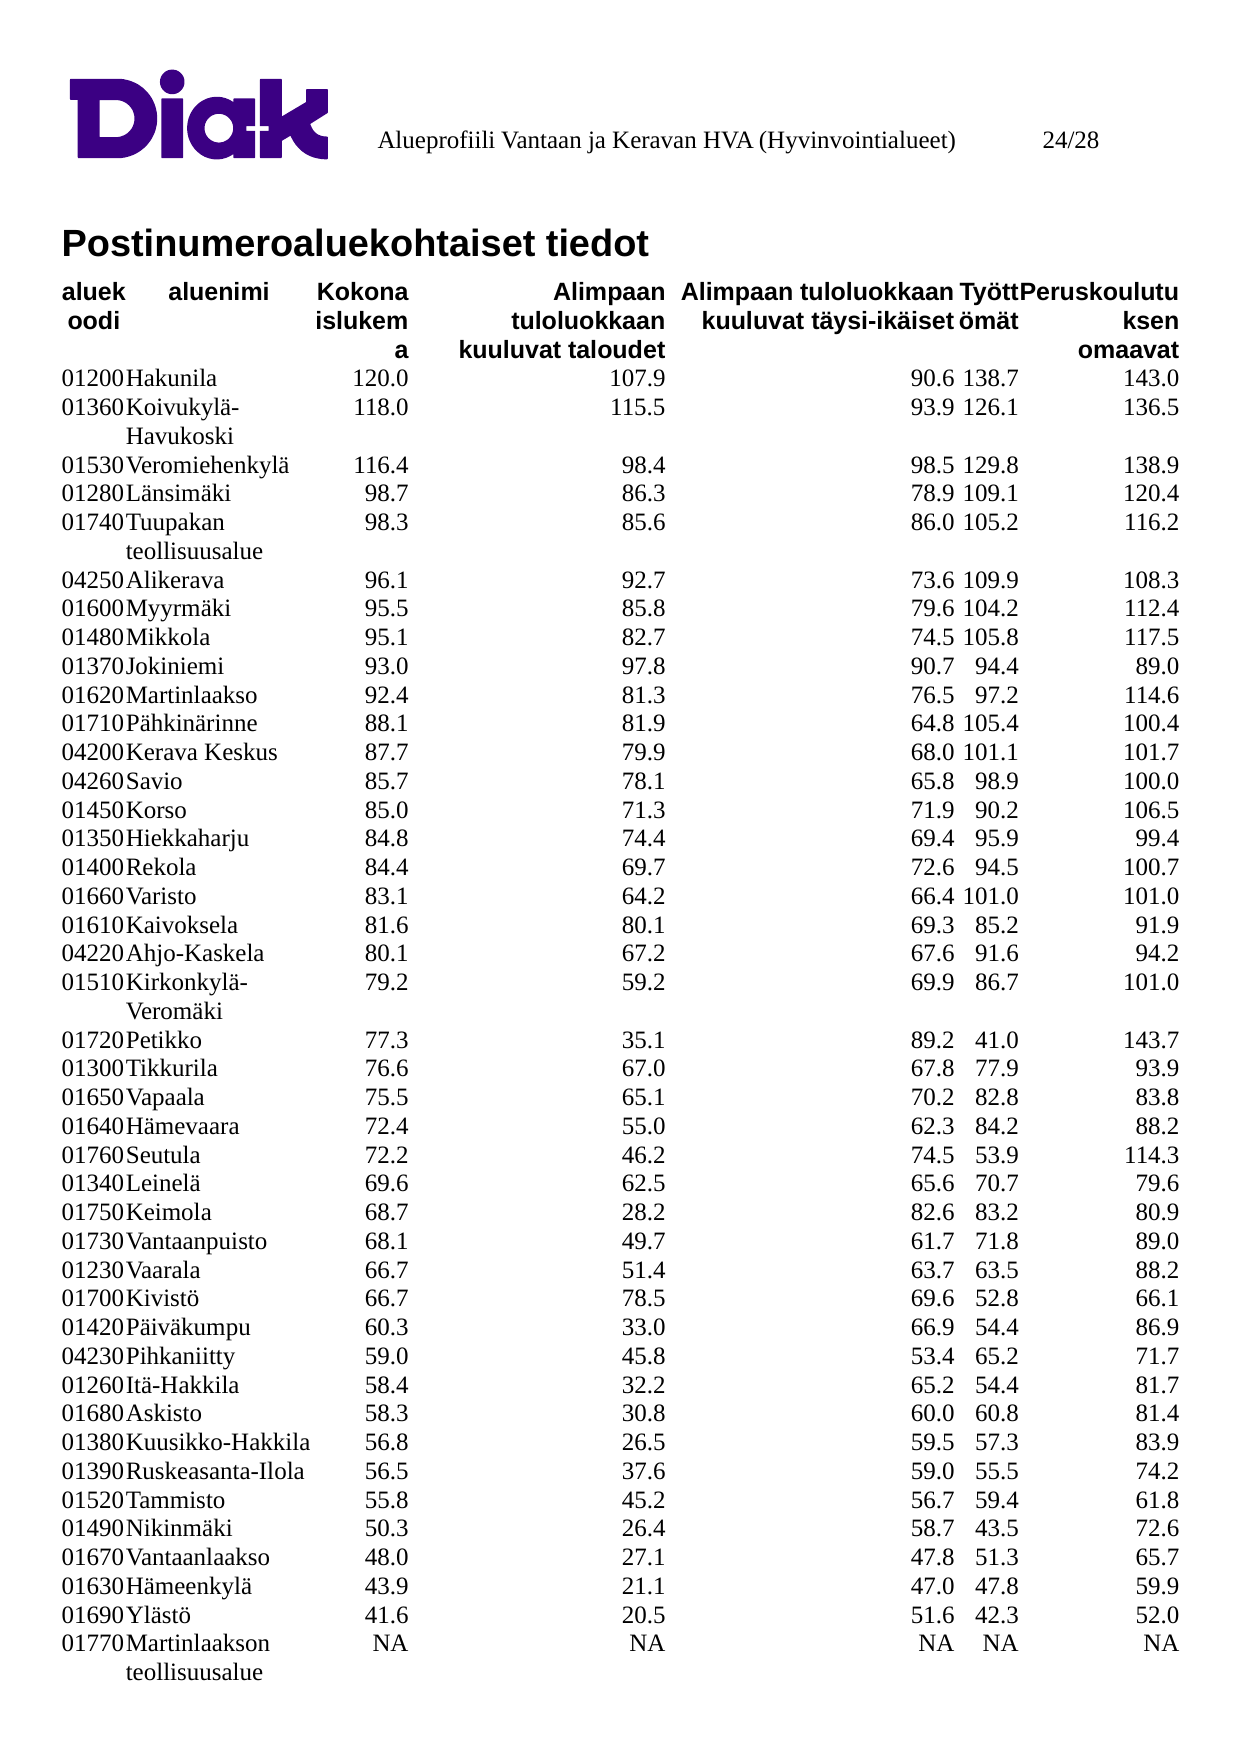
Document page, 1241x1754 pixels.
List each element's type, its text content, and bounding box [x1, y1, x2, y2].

table_cell 84.4 [312, 852, 408, 881]
table_cell Ylästö [126, 1600, 312, 1628]
table_cell 43.5 [954, 1514, 1018, 1542]
table_cell 01300 [61, 1054, 126, 1082]
table_cell 51.6 [665, 1600, 954, 1628]
table_cell 78.9 [665, 479, 954, 507]
table_cell 71.8 [954, 1226, 1018, 1255]
table_header Kokonaislukema [312, 277, 408, 363]
table_cell 65.2 [665, 1370, 954, 1398]
table_cell 97.2 [954, 680, 1018, 708]
table_cell 01420 [61, 1312, 126, 1341]
table_cell 82.7 [408, 622, 665, 651]
table_cell 01230 [61, 1255, 126, 1283]
table_cell 01520 [61, 1485, 126, 1513]
table_cell 53.9 [954, 1140, 1018, 1168]
table_cell 04200 [61, 737, 126, 766]
table_cell 93.9 [665, 392, 954, 450]
table_cell 01700 [61, 1284, 126, 1312]
table_cell 86.9 [1019, 1312, 1179, 1341]
table_cell 62.3 [665, 1111, 954, 1140]
table_cell 01660 [61, 881, 126, 910]
table_cell Alikerava [126, 565, 312, 593]
table_cell 94.2 [1019, 939, 1179, 967]
table_cell 32.2 [408, 1370, 665, 1398]
table_cell 01510 [61, 967, 126, 1025]
table_cell Kerava Keskus [126, 737, 312, 766]
table_cell Pihkaniitty [126, 1341, 312, 1370]
table_cell 80.1 [312, 939, 408, 967]
table_header Työttömät [954, 277, 1018, 363]
table_cell 64.2 [408, 881, 665, 910]
table_cell 01610 [61, 910, 126, 938]
table_cell 01630 [61, 1571, 126, 1600]
table_cell Koivukylä-Havukoski [126, 392, 312, 450]
table_cell 72.6 [665, 852, 954, 881]
table_cell 92.7 [408, 565, 665, 593]
table_cell 84.8 [312, 824, 408, 852]
table_cell 54.4 [954, 1370, 1018, 1398]
table_cell 04260 [61, 766, 126, 795]
table_cell 90.2 [954, 795, 1018, 823]
table_cell 46.2 [408, 1140, 665, 1168]
table_cell 30.8 [408, 1399, 665, 1427]
table_cell 41.0 [954, 1025, 1018, 1053]
table_cell 80.9 [1019, 1197, 1179, 1226]
table_cell Hiekkaharju [126, 824, 312, 852]
table_cell 81.3 [408, 680, 665, 708]
table_cell 100.0 [1019, 766, 1179, 795]
table_cell 129.8 [954, 450, 1018, 478]
table_cell 01620 [61, 680, 126, 708]
table_cell Askisto [126, 1399, 312, 1427]
table_cell 101.0 [1019, 967, 1179, 1025]
table_cell 81.4 [1019, 1399, 1179, 1427]
table_cell 63.7 [665, 1255, 954, 1283]
table_cell 138.9 [1019, 450, 1179, 478]
table_cell 61.7 [665, 1226, 954, 1255]
table_cell 61.8 [1019, 1485, 1179, 1513]
table_cell Veromiehenkylä [126, 450, 312, 478]
table_cell Ahjo-Kaskela [126, 939, 312, 967]
table_cell 51.3 [954, 1542, 1018, 1571]
table_cell 04230 [61, 1341, 126, 1370]
table_cell 101.0 [1019, 881, 1179, 910]
table_cell 74.5 [665, 622, 954, 651]
table_cell 126.1 [954, 392, 1018, 450]
table_cell Leinelä [126, 1169, 312, 1197]
table_cell 01750 [61, 1197, 126, 1226]
table_cell 114.3 [1019, 1140, 1179, 1168]
table_cell 01650 [61, 1082, 126, 1111]
table_cell 56.8 [312, 1427, 408, 1456]
table_cell 66.9 [665, 1312, 954, 1341]
table_cell 143.7 [1019, 1025, 1179, 1053]
table_cell 56.5 [312, 1456, 408, 1485]
table_cell 26.5 [408, 1427, 665, 1456]
table_cell 01670 [61, 1542, 126, 1571]
table_header aluenimi [126, 277, 312, 363]
table_cell 42.3 [954, 1600, 1018, 1628]
table_cell 45.8 [408, 1341, 665, 1370]
table_cell 55.0 [408, 1111, 665, 1140]
table_cell 89.0 [1019, 651, 1179, 680]
table_cell Rekola [126, 852, 312, 881]
table_cell 76.5 [665, 680, 954, 708]
table_cell 45.2 [408, 1485, 665, 1513]
table_cell 52.0 [1019, 1600, 1179, 1628]
table_cell 120.0 [312, 364, 408, 392]
table_header aluekoodi [61, 277, 126, 363]
table_cell 01690 [61, 1600, 126, 1628]
table_cell 87.7 [312, 737, 408, 766]
table_cell Savio [126, 766, 312, 795]
table_cell 66.4 [665, 881, 954, 910]
table_cell 90.7 [665, 651, 954, 680]
table_cell 69.3 [665, 910, 954, 938]
table_cell 70.7 [954, 1169, 1018, 1197]
table_cell 01770 [61, 1629, 126, 1686]
table_cell 80.1 [408, 910, 665, 938]
table_cell 01490 [61, 1514, 126, 1542]
table_cell 51.4 [408, 1255, 665, 1283]
table_cell 27.1 [408, 1542, 665, 1571]
table_cell NA [1019, 1629, 1179, 1686]
table_cell 35.1 [408, 1025, 665, 1053]
table_cell 58.7 [665, 1514, 954, 1542]
table_cell 94.4 [954, 651, 1018, 680]
table_cell 01760 [61, 1140, 126, 1168]
table_cell 33.0 [408, 1312, 665, 1341]
table_cell 69.7 [408, 852, 665, 881]
table_cell 68.7 [312, 1197, 408, 1226]
table_cell Nikinmäki [126, 1514, 312, 1542]
table_cell 82.6 [665, 1197, 954, 1226]
table_cell 59.2 [408, 967, 665, 1025]
table_cell 89.2 [665, 1025, 954, 1053]
table_cell Mikkola [126, 622, 312, 651]
table_cell Martinlaakson teollisuusalue [126, 1629, 312, 1686]
table_cell NA [665, 1629, 954, 1686]
table_cell 47.8 [954, 1571, 1018, 1600]
table_cell 105.8 [954, 622, 1018, 651]
table_cell 120.4 [1019, 479, 1179, 507]
table_cell 71.3 [408, 795, 665, 823]
table_cell 69.9 [665, 967, 954, 1025]
table_cell 01720 [61, 1025, 126, 1053]
table_cell Tuupakan teollisuusalue [126, 507, 312, 565]
table_cell 96.1 [312, 565, 408, 593]
table_cell 101.1 [954, 737, 1018, 766]
table_cell 105.4 [954, 709, 1018, 737]
table_cell NA [312, 1629, 408, 1686]
table_cell 81.7 [1019, 1370, 1179, 1398]
table_cell Ruskeasanta-Ilola [126, 1456, 312, 1485]
table_cell 109.1 [954, 479, 1018, 507]
table_cell 67.6 [665, 939, 954, 967]
table_cell Tikkurila [126, 1054, 312, 1082]
table_cell 66.7 [312, 1284, 408, 1312]
table_cell NA [954, 1629, 1018, 1686]
table_cell Myyrmäki [126, 594, 312, 622]
table_cell 67.8 [665, 1054, 954, 1082]
table_cell 72.6 [1019, 1514, 1179, 1542]
table_cell 01390 [61, 1456, 126, 1485]
table_cell 89.0 [1019, 1226, 1179, 1255]
table_cell 74.4 [408, 824, 665, 852]
table_cell 115.5 [408, 392, 665, 450]
table_cell 98.4 [408, 450, 665, 478]
table_cell 04250 [61, 565, 126, 593]
table_cell 01710 [61, 709, 126, 737]
table_cell 73.6 [665, 565, 954, 593]
table_cell 77.9 [954, 1054, 1018, 1082]
table_cell 52.8 [954, 1284, 1018, 1312]
table_cell 143.0 [1019, 364, 1179, 392]
table_cell 66.1 [1019, 1284, 1179, 1312]
table_cell 47.0 [665, 1571, 954, 1600]
table_cell 20.5 [408, 1600, 665, 1628]
table_cell 72.4 [312, 1111, 408, 1140]
table_cell 67.0 [408, 1054, 665, 1082]
table_cell 28.2 [408, 1197, 665, 1226]
table_cell 01380 [61, 1427, 126, 1456]
table_cell 01530 [61, 450, 126, 478]
table_cell 91.9 [1019, 910, 1179, 938]
table_cell 48.0 [312, 1542, 408, 1571]
table_cell 53.4 [665, 1341, 954, 1370]
table_cell 41.6 [312, 1600, 408, 1628]
table_header Alimpaan tuloluokkaan kuuluvat täysi-ikäiset [665, 277, 954, 363]
table_cell 65.1 [408, 1082, 665, 1111]
table_cell Vantaanpuisto [126, 1226, 312, 1255]
table_cell 37.6 [408, 1456, 665, 1485]
table_cell Keimola [126, 1197, 312, 1226]
table_cell Vapaala [126, 1082, 312, 1111]
table_cell 04220 [61, 939, 126, 967]
table_cell Hakunila [126, 364, 312, 392]
table_cell 88.2 [1019, 1255, 1179, 1283]
table_cell 97.8 [408, 651, 665, 680]
table_cell 90.6 [665, 364, 954, 392]
table_cell 83.8 [1019, 1082, 1179, 1111]
table_cell 62.5 [408, 1169, 665, 1197]
table_cell 60.8 [954, 1399, 1018, 1427]
table_cell 71.9 [665, 795, 954, 823]
table_cell 69.4 [665, 824, 954, 852]
table_cell 88.2 [1019, 1111, 1179, 1140]
table_cell 117.5 [1019, 622, 1179, 651]
table_cell Vantaanlaakso [126, 1542, 312, 1571]
table_cell 79.2 [312, 967, 408, 1025]
table_cell 81.9 [408, 709, 665, 737]
table_cell 55.8 [312, 1485, 408, 1513]
table_cell 79.6 [665, 594, 954, 622]
table_cell 85.6 [408, 507, 665, 565]
table_cell 116.4 [312, 450, 408, 478]
table_cell 01600 [61, 594, 126, 622]
table_cell 65.7 [1019, 1542, 1179, 1571]
table_cell 65.8 [665, 766, 954, 795]
table_cell 82.8 [954, 1082, 1018, 1111]
table_cell 01400 [61, 852, 126, 881]
table_cell 98.7 [312, 479, 408, 507]
table_cell 01640 [61, 1111, 126, 1140]
table_cell 85.8 [408, 594, 665, 622]
table_cell 77.3 [312, 1025, 408, 1053]
table_cell 81.6 [312, 910, 408, 938]
table_cell 01340 [61, 1169, 126, 1197]
table_cell 01680 [61, 1399, 126, 1427]
table_cell 01480 [61, 622, 126, 651]
table_cell 99.4 [1019, 824, 1179, 852]
table_cell 21.1 [408, 1571, 665, 1600]
table_cell Päiväkumpu [126, 1312, 312, 1341]
table_cell 98.9 [954, 766, 1018, 795]
table_cell 67.2 [408, 939, 665, 967]
table_cell 95.9 [954, 824, 1018, 852]
table_cell 60.3 [312, 1312, 408, 1341]
table_cell 107.9 [408, 364, 665, 392]
table_cell Kuusikko-Hakkila [126, 1427, 312, 1456]
table_cell 65.6 [665, 1169, 954, 1197]
table_cell 86.3 [408, 479, 665, 507]
table_cell 78.1 [408, 766, 665, 795]
table_cell 95.1 [312, 622, 408, 651]
table_cell 58.4 [312, 1370, 408, 1398]
table_cell 101.7 [1019, 737, 1179, 766]
table_cell 75.5 [312, 1082, 408, 1111]
table_cell 138.7 [954, 364, 1018, 392]
table_cell 93.0 [312, 651, 408, 680]
table_cell Kaivoksela [126, 910, 312, 938]
table_cell 63.5 [954, 1255, 1018, 1283]
table_cell 86.0 [665, 507, 954, 565]
table_cell 100.7 [1019, 852, 1179, 881]
table_cell 64.8 [665, 709, 954, 737]
table_cell 98.3 [312, 507, 408, 565]
table_cell 94.5 [954, 852, 1018, 881]
table_cell Tammisto [126, 1485, 312, 1513]
table_cell 116.2 [1019, 507, 1179, 565]
table_cell Länsimäki [126, 479, 312, 507]
table_cell 57.3 [954, 1427, 1018, 1456]
table_cell 43.9 [312, 1571, 408, 1600]
table_cell 105.2 [954, 507, 1018, 565]
table_cell 136.5 [1019, 392, 1179, 450]
table_cell 104.2 [954, 594, 1018, 622]
table_cell 91.6 [954, 939, 1018, 967]
table_cell 59.5 [665, 1427, 954, 1456]
table_cell 01350 [61, 824, 126, 852]
table_cell 74.5 [665, 1140, 954, 1168]
table_cell Kirkonkylä-Veromäki [126, 967, 312, 1025]
table_cell 54.4 [954, 1312, 1018, 1341]
table_cell 68.0 [665, 737, 954, 766]
table_cell 83.2 [954, 1197, 1018, 1226]
table_cell 65.2 [954, 1341, 1018, 1370]
table_cell Seutula [126, 1140, 312, 1168]
table_cell 84.2 [954, 1111, 1018, 1140]
subtitle Postinumeroaluekohtaiset tiedot [61, 221, 1179, 265]
table_cell 60.0 [665, 1399, 954, 1427]
table_cell 26.4 [408, 1514, 665, 1542]
table_cell Martinlaakso [126, 680, 312, 708]
table_cell 95.5 [312, 594, 408, 622]
table_cell 88.1 [312, 709, 408, 737]
table_cell 56.7 [665, 1485, 954, 1513]
table_cell 83.9 [1019, 1427, 1179, 1456]
table_cell 112.4 [1019, 594, 1179, 622]
table_cell 85.2 [954, 910, 1018, 938]
table_cell 59.9 [1019, 1571, 1179, 1600]
table_cell 01260 [61, 1370, 126, 1398]
table_cell 70.2 [665, 1082, 954, 1111]
table_cell 74.2 [1019, 1456, 1179, 1485]
table_cell 72.2 [312, 1140, 408, 1168]
table_cell 118.0 [312, 392, 408, 450]
table_cell 01370 [61, 651, 126, 680]
table_cell 71.7 [1019, 1341, 1179, 1370]
table_cell 93.9 [1019, 1054, 1179, 1082]
table_cell 59.0 [312, 1341, 408, 1370]
table_cell 83.1 [312, 881, 408, 910]
table_cell NA [408, 1629, 665, 1686]
table_cell 59.4 [954, 1485, 1018, 1513]
table_cell Varisto [126, 881, 312, 910]
table_cell 69.6 [312, 1169, 408, 1197]
table_cell 79.6 [1019, 1169, 1179, 1197]
table_cell Hämeenkylä [126, 1571, 312, 1600]
table_cell 86.7 [954, 967, 1018, 1025]
table_cell Pähkinärinne [126, 709, 312, 737]
table_cell 85.7 [312, 766, 408, 795]
table_cell 109.9 [954, 565, 1018, 593]
table_cell 78.5 [408, 1284, 665, 1312]
table_cell Korso [126, 795, 312, 823]
table_cell 50.3 [312, 1514, 408, 1542]
table_cell Itä-Hakkila [126, 1370, 312, 1398]
table_header Peruskoulutuksen omaavat [1019, 277, 1179, 363]
table_cell 01280 [61, 479, 126, 507]
table_cell 69.6 [665, 1284, 954, 1312]
table_cell 59.0 [665, 1456, 954, 1485]
table_cell Vaarala [126, 1255, 312, 1283]
table_cell 01740 [61, 507, 126, 565]
table_cell 85.0 [312, 795, 408, 823]
table_cell 55.5 [954, 1456, 1018, 1485]
table_cell 01730 [61, 1226, 126, 1255]
table_cell 79.9 [408, 737, 665, 766]
table_cell 47.8 [665, 1542, 954, 1571]
table_cell 66.7 [312, 1255, 408, 1283]
table_cell 76.6 [312, 1054, 408, 1082]
table_cell 98.5 [665, 450, 954, 478]
table_cell 01200 [61, 364, 126, 392]
table_cell 58.3 [312, 1399, 408, 1427]
table_cell 68.1 [312, 1226, 408, 1255]
table_cell 100.4 [1019, 709, 1179, 737]
table_cell Jokiniemi [126, 651, 312, 680]
table_cell 106.5 [1019, 795, 1179, 823]
table_cell Petikko [126, 1025, 312, 1053]
table_cell 49.7 [408, 1226, 665, 1255]
table_cell Hämevaara [126, 1111, 312, 1140]
table_cell 01360 [61, 392, 126, 450]
table_cell 101.0 [954, 881, 1018, 910]
table_cell 108.3 [1019, 565, 1179, 593]
table_cell 92.4 [312, 680, 408, 708]
table_cell Kivistö [126, 1284, 312, 1312]
table_header Alimpaan tuloluokkaan kuuluvat taloudet [408, 277, 665, 363]
table_cell 01450 [61, 795, 126, 823]
table_cell 114.6 [1019, 680, 1179, 708]
